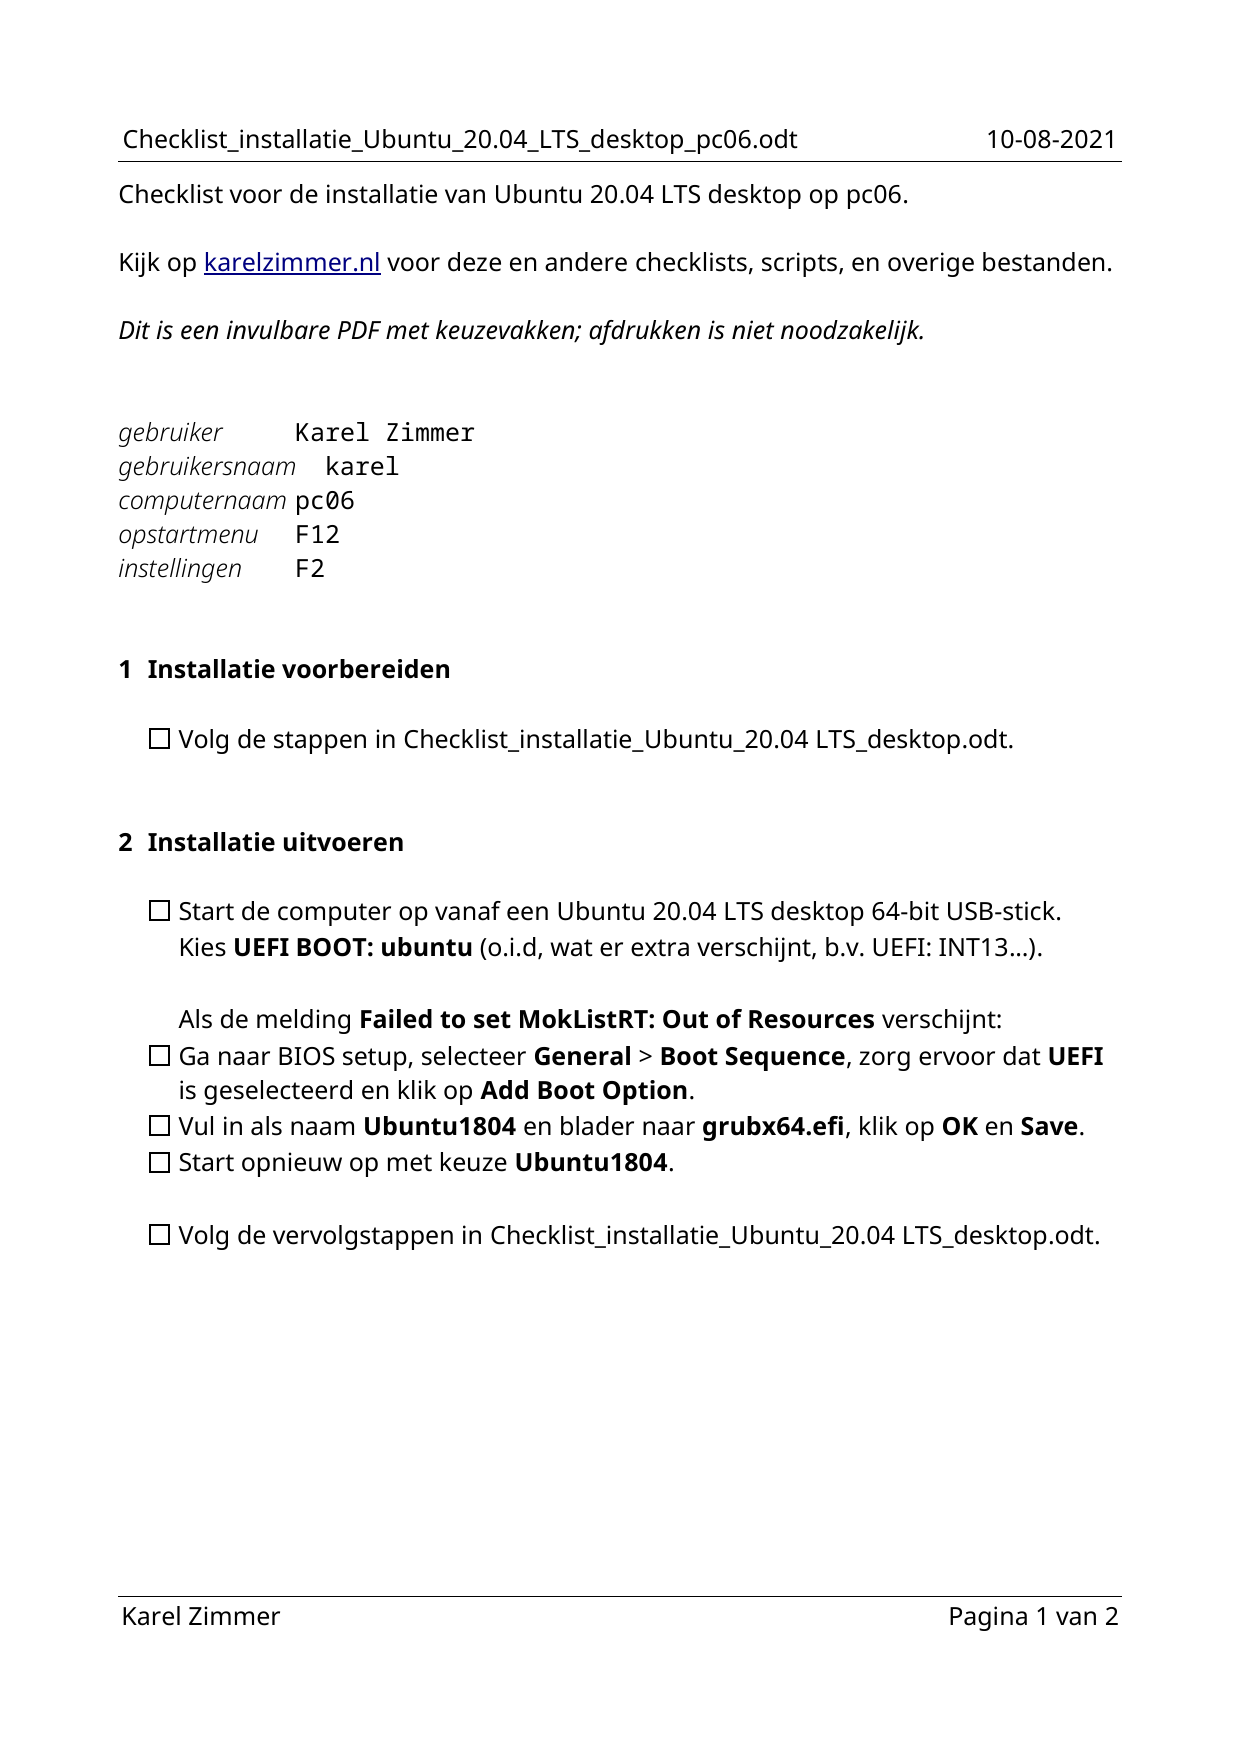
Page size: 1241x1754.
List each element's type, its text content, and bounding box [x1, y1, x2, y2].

list Installatie uitvoeren [118, 824, 1122, 858]
text gebruikersnaam karel [118, 449, 1122, 483]
text opstartmenu F12 [118, 517, 1122, 551]
text Kijk op karelzimmer.nl voor deze en andere checklists, scripts, en overige bestanden. [118, 245, 1122, 279]
table_cell Vul in als naam Ubuntu1804 en blader naar grubx64.efi, klik op OK en Save. [177, 1108, 1120, 1144]
table_cell Start opnieuw op met keuze Ubuntu1804. [177, 1144, 1120, 1180]
table_header [141, 893, 177, 929]
table_cell Kies UEFI BOOT: ubuntu (o.i.d, wat er extra verschijnt, b.v. UEFI: INT13...). [177, 929, 1120, 965]
list Installatie voorbereiden [118, 652, 1122, 686]
table_cell [141, 1038, 177, 1108]
table_cell Als de melding Failed to set MokListRT: Out of Resources verschijnt: [177, 1001, 1120, 1037]
text Dit is een invulbare PDF met keuzevakken; afdrukken is niet noodzakelijk. [118, 313, 1122, 347]
table_cell Volg de vervolgstappen in Checklist_installatie_Ubuntu_20.04 LTS_desktop.odt. [177, 1216, 1120, 1253]
text Checklist voor de installatie van Ubuntu 20.04 LTS desktop op pc06. [118, 177, 1122, 245]
table_header Volg de stappen in Checklist_installatie_Ubuntu_20.04 LTS_desktop.odt. [177, 720, 1120, 757]
table_cell [141, 1001, 177, 1037]
table_cell Ga naar BIOS setup, selecteer General > Boot Sequence, zorg ervoor dat UEFI is geselecteerd en klik op Add Boot Option. [177, 1038, 1120, 1108]
text computernaam pc06 [118, 483, 1122, 517]
text gebruiker Karel Zimmer [118, 415, 1122, 449]
table_cell [141, 1216, 177, 1253]
table_cell [141, 965, 177, 1001]
table_cell [141, 1144, 177, 1180]
table_cell [141, 929, 177, 965]
table_header Start de computer op vanaf een Ubuntu 20.04 LTS desktop 64-bit USB-stick. [177, 893, 1120, 929]
table_header [141, 720, 177, 757]
table_cell [177, 965, 1120, 1001]
table_cell [177, 1180, 1120, 1216]
table_cell [141, 1108, 177, 1144]
table_cell [141, 1180, 177, 1216]
text instellingen F2 [118, 551, 1122, 584]
